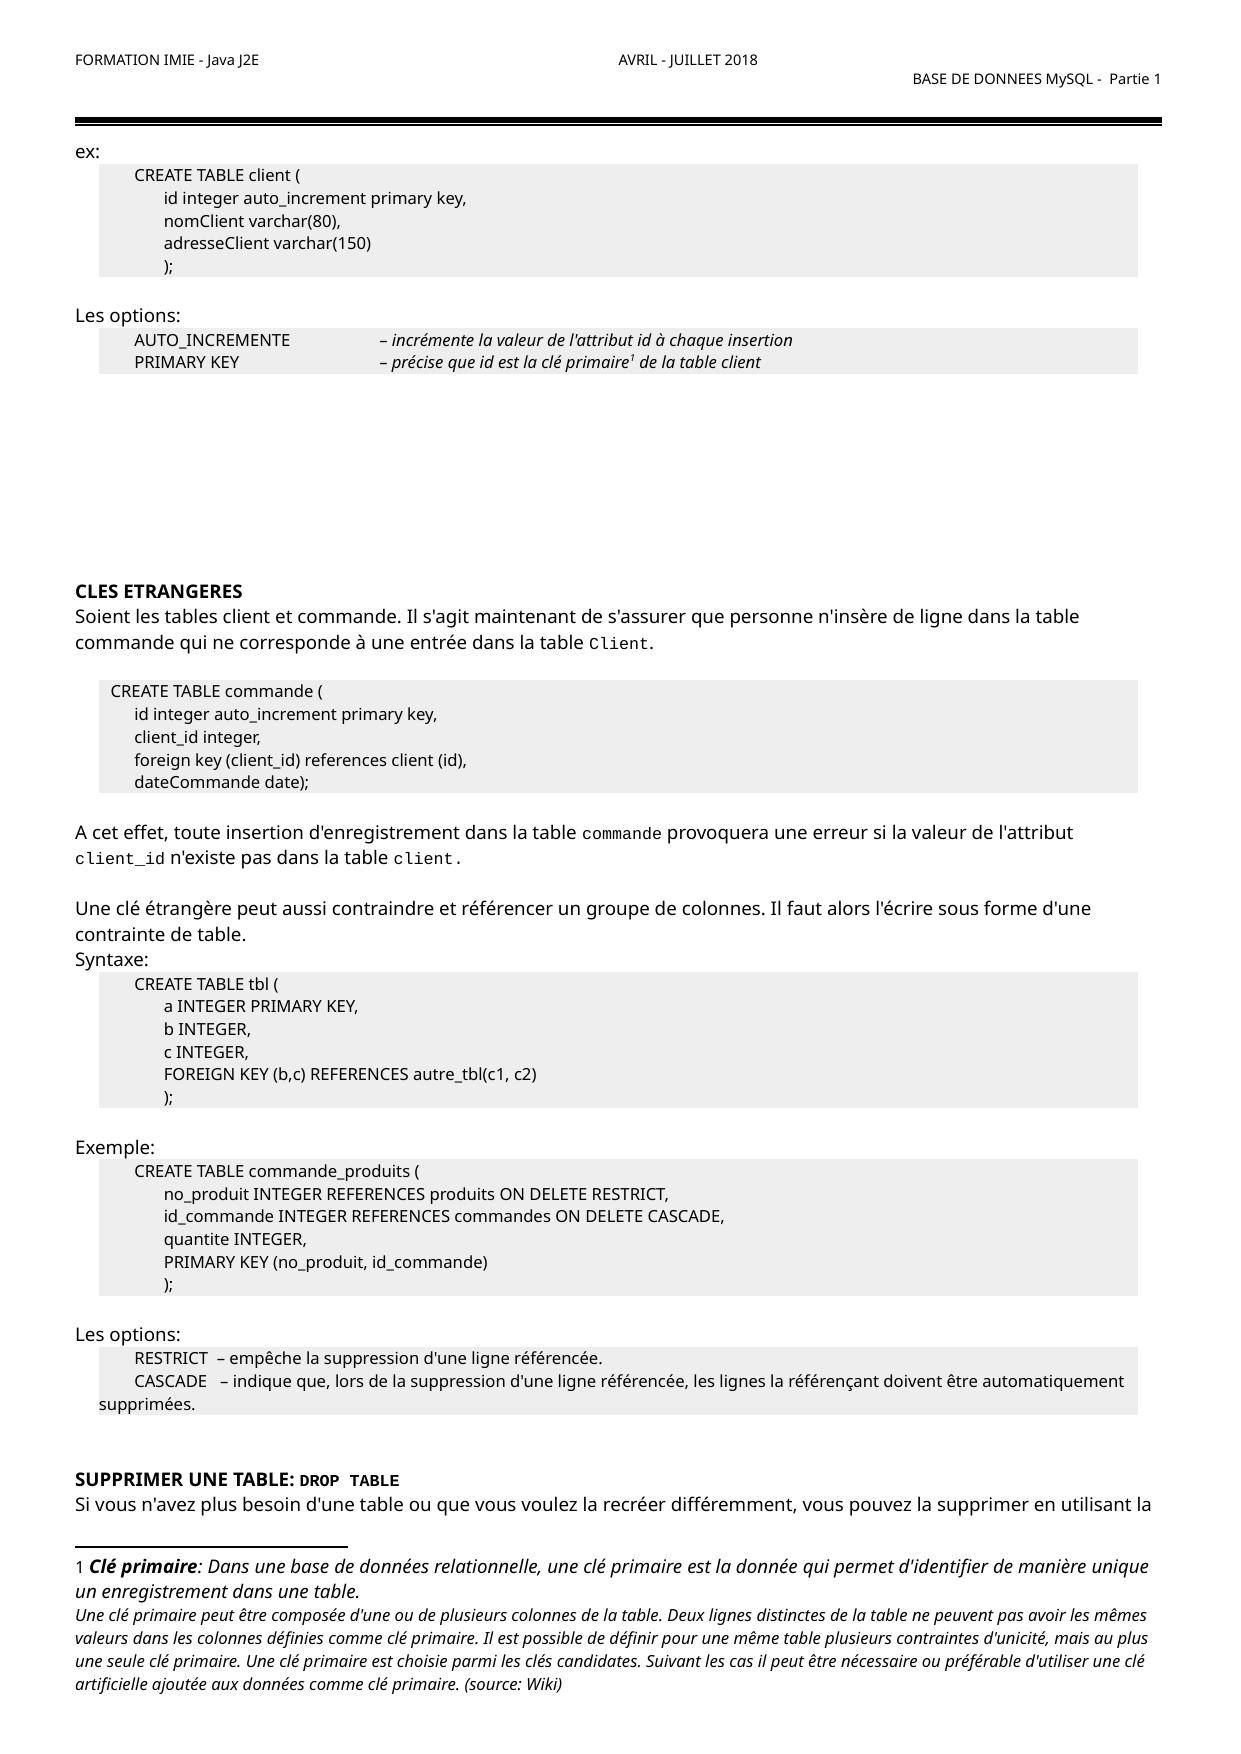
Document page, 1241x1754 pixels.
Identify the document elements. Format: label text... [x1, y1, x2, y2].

text no_produit INTEGER REFERENCES produits ON DELETE RESTRICT, [99, 1182, 1138, 1205]
text A cet effet, toute insertion d'enregistrement dans la table commande provoquera une erreur si la valeur de l'attribut client_id n'existe pas dans la table client. [75, 819, 1162, 870]
text Clé primaire: Dans une base de données relationnelle, une clé primaire est la donnée qui permet d'identifier de manière unique un enregistrement dans une table. [75, 1553, 1162, 1604]
text adresseClient varchar(150) [99, 232, 1138, 254]
text ); [99, 1086, 1138, 1108]
text Les options: [75, 1321, 1162, 1347]
text CREATE TABLE client ( [99, 164, 1138, 186]
text CREATE TABLE commande_produits ( [99, 1159, 1138, 1182]
text a INTEGER PRIMARY KEY, [99, 995, 1138, 1018]
text b INTEGER, [99, 1018, 1138, 1040]
text client_id integer, [99, 725, 1138, 748]
text ); [99, 1273, 1138, 1296]
text nomClient varchar(80), [99, 209, 1138, 232]
text SUPPRIMER UNE TABLE: DROP TABLE [75, 1466, 1162, 1491]
text ex: [75, 138, 1162, 164]
text Une clé étrangère peut aussi contraindre et référencer un groupe de colonnes. Il faut alors l'écrire sous forme d'une contrainte de table. [75, 896, 1162, 947]
text PRIMARY KEY – précise que id est la clé primaire de la table client [99, 351, 1138, 374]
text Soient les tables client et commande. Il s'agit maintenant de s'assurer que personne n'insère de ligne dans la table commande qui ne corresponde à une entrée dans la table Client. [75, 603, 1162, 654]
text Syntaxe: [75, 947, 1162, 972]
text CREATE TABLE tbl ( [99, 972, 1138, 995]
text CLES ETRANGERES [75, 578, 1162, 603]
text Si vous n'avez plus besoin d'une table ou que vous voulez la recréer différemment, vous pouvez la supprimer en utilisant la [75, 1491, 1162, 1517]
text Exemple: [75, 1134, 1162, 1159]
text Les options: [75, 303, 1162, 328]
text c INTEGER, [99, 1040, 1138, 1063]
text CASCADE – indique que, lors de la suppression d'une ligne référencée, les lignes la référençant doivent être automatiquement supprimées. [99, 1369, 1138, 1415]
text PRIMARY KEY (no_produit, id_commande) [99, 1250, 1138, 1273]
text id integer auto_increment primary key, [99, 703, 1138, 725]
text quantite INTEGER, [99, 1228, 1138, 1250]
text id_commande INTEGER REFERENCES commandes ON DELETE CASCADE, [99, 1205, 1138, 1228]
text CREATE TABLE commande ( [99, 680, 1138, 703]
text RESTRICT – empêche la suppression d'une ligne référencée. [99, 1347, 1138, 1369]
text ); [99, 254, 1138, 277]
text AUTO_INCREMENTE – incrémente la valeur de l'attribut id à chaque insertion [99, 328, 1138, 351]
text FOREIGN KEY (b,c) REFERENCES autre_tbl(c1, c2) [99, 1063, 1138, 1086]
text dateCommande date); [99, 771, 1138, 793]
text foreign key (client_id) references client (id), [99, 748, 1138, 771]
text Une clé primaire peut être composée d'une ou de plusieurs colonnes de la table. Deux lignes distinctes de la table ne peuvent pas avoir les mêmes valeurs dans les colonnes définies comme clé primaire. Il est possible de définir pour une même table plusieurs contraintes d'unicité, mais au plus une seule clé primaire. Une clé primaire est choisie parmi les clés candidates. Suivant les cas il peut être nécessaire ou préférable d'utiliser une clé artificielle ajoutée aux données comme clé primaire. (source: Wiki) [75, 1604, 1162, 1695]
text id integer auto_increment primary key, [99, 186, 1138, 209]
